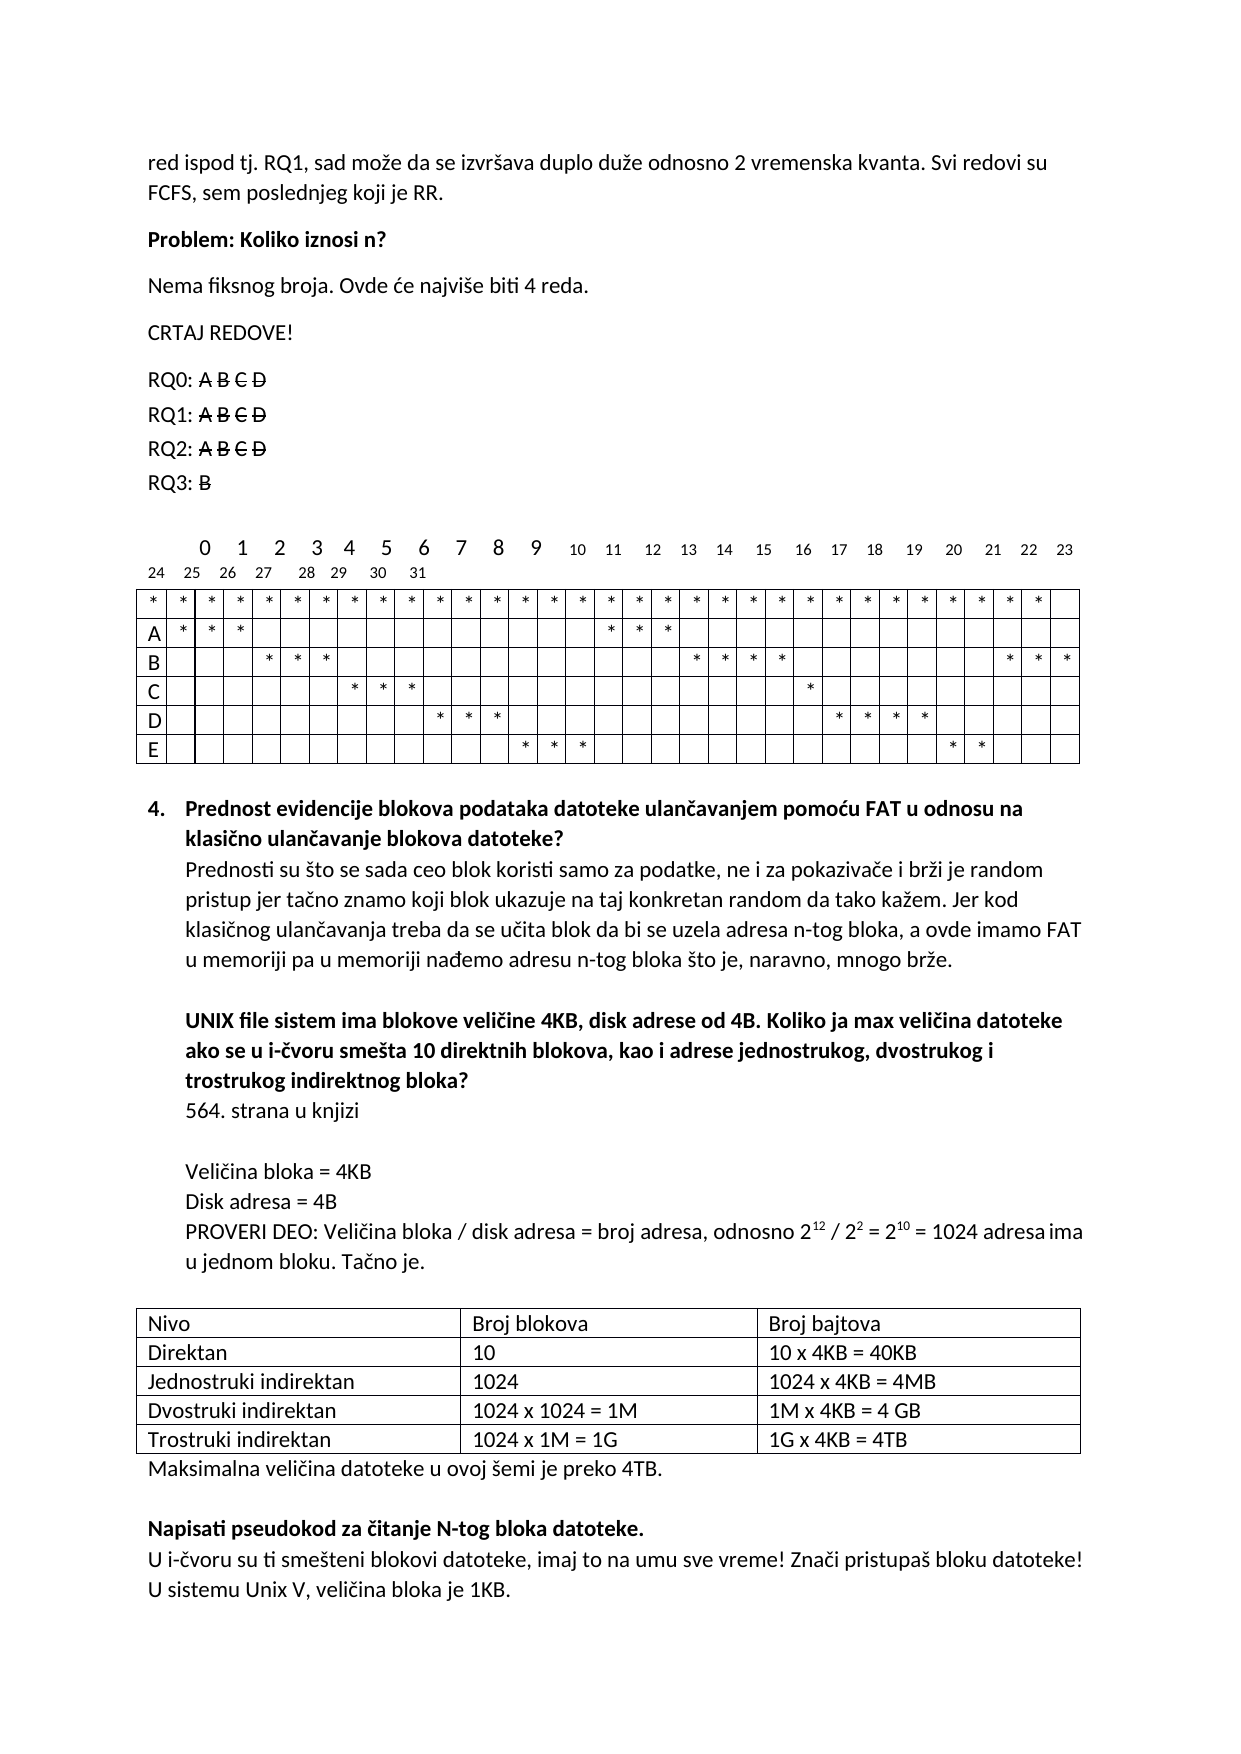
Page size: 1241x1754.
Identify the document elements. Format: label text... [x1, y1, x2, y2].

text Napisati pseudokod za čitanje N-tog bloka datoteke. [148, 1514, 1093, 1543]
table_cell [737, 706, 765, 734]
table_cell [481, 677, 508, 705]
table_cell * [794, 677, 822, 705]
table_cell [880, 619, 907, 647]
table_cell [851, 619, 879, 647]
table_cell [167, 648, 194, 676]
table_cell [566, 648, 594, 676]
table_cell [709, 677, 736, 705]
table_cell [851, 735, 879, 763]
table_cell * [937, 735, 964, 763]
table_cell * [196, 619, 223, 647]
table_cell [196, 648, 223, 676]
table_cell [424, 619, 451, 647]
table_cell Direktan [137, 1338, 460, 1366]
table_cell * [538, 735, 565, 763]
table_cell [1022, 735, 1050, 763]
table_cell 1G x 4KB = 4TB [758, 1425, 1080, 1453]
table_cell [196, 677, 223, 705]
table_cell * [709, 648, 736, 676]
table_cell [167, 706, 194, 734]
table_cell [538, 706, 565, 734]
table_cell [253, 677, 280, 705]
table_cell Dvostruki indirektan [137, 1396, 460, 1424]
table_cell [965, 706, 993, 734]
text Problem: Koliko iznosi n? [148, 225, 1093, 253]
table_cell [709, 706, 736, 734]
table_header * [766, 590, 793, 618]
table_cell * [509, 735, 537, 763]
table_cell [395, 619, 423, 647]
table_cell [167, 735, 194, 763]
table_cell [338, 735, 366, 763]
table_cell [965, 677, 993, 705]
table_cell [994, 619, 1021, 647]
table_cell [880, 648, 907, 676]
text RQ2: A B C D [148, 434, 1093, 462]
text CRTAJ REDOVE! [148, 318, 1093, 346]
table_cell * [452, 706, 480, 734]
table_cell [395, 706, 423, 734]
table_cell * [1022, 648, 1050, 676]
table_cell D [137, 706, 166, 734]
table_cell [595, 706, 622, 734]
table_header * [794, 590, 822, 618]
table_cell [908, 648, 936, 676]
table_cell C [137, 677, 166, 705]
table_header * [937, 590, 964, 618]
table_cell [908, 677, 936, 705]
table_cell [737, 619, 765, 647]
table_cell [452, 648, 480, 676]
table_cell [281, 677, 309, 705]
text RQ3: B [148, 468, 1093, 496]
table_header Nivo [137, 1309, 460, 1337]
table_cell [566, 677, 594, 705]
table_cell [338, 648, 366, 676]
table_cell [652, 648, 679, 676]
table_cell [509, 648, 537, 676]
list 564. strana u knjizi [185, 1096, 1093, 1124]
list PROVERI DEO: Veličina bloka / disk adresa = broj adresa, odnosno 212 / 22 = 210 = 1024 adresa ima u jednom bloku. Tačno je. [185, 1217, 1093, 1275]
table_cell * [652, 619, 679, 647]
table_cell [623, 677, 651, 705]
table_cell * [851, 706, 879, 734]
table_header * [737, 590, 765, 618]
table_cell [965, 648, 993, 676]
list Prednosti su što se sada ceo blok koristi samo za podatke, ne i za pokazivače i brži je random pristup jer tačno znamo koji blok ukazuje na taj konkretan random da tako kažem. Jer kod klasičnog ulančavanja treba da se učita blok da bi se uzela adresa n-tog bloka, a ovde imamo FAT u memoriji pa u memoriji nađemo adresu n-tog bloka što je, naravno, mnogo brže. [185, 855, 1093, 973]
table_cell [994, 706, 1021, 734]
list Disk adresa = 4B [185, 1187, 1093, 1215]
table_cell [538, 677, 565, 705]
table_cell * [823, 706, 850, 734]
table_cell [253, 706, 280, 734]
table_header * [367, 590, 394, 618]
table_cell [908, 735, 936, 763]
table_cell [1022, 677, 1050, 705]
text Nema fiksnog broja. Ovde će najviše biti 4 reda. [148, 272, 1093, 299]
table_cell 1024 x 4KB = 4MB [758, 1367, 1080, 1395]
table_cell Jednostruki indirektan [137, 1367, 460, 1395]
table_header * [1022, 590, 1050, 618]
table_cell [937, 648, 964, 676]
table_cell * [395, 677, 423, 705]
table_header Broj blokova [461, 1309, 757, 1337]
table_cell [680, 619, 708, 647]
table_cell [595, 677, 622, 705]
table_cell [424, 677, 451, 705]
table_header * [167, 590, 194, 618]
table_cell [680, 735, 708, 763]
table_cell * [167, 619, 194, 647]
table_cell [851, 648, 879, 676]
table_cell Trostruki indirektan [137, 1425, 460, 1453]
table_header * [709, 590, 736, 618]
table_header * [851, 590, 879, 618]
table_cell [424, 735, 451, 763]
table_cell [224, 735, 252, 763]
table_cell [1022, 619, 1050, 647]
table_cell [481, 735, 508, 763]
list Veličina bloka = 4KB [185, 1157, 1093, 1185]
table_cell [481, 648, 508, 676]
table_cell [509, 677, 537, 705]
table_cell [595, 735, 622, 763]
table_cell [623, 735, 651, 763]
table_cell [224, 677, 252, 705]
table_cell * [338, 677, 366, 705]
table_cell [452, 735, 480, 763]
table_cell [623, 648, 651, 676]
table_header * [424, 590, 451, 618]
table_cell * [481, 706, 508, 734]
table_header * [137, 590, 166, 618]
table_cell 1024 [461, 1367, 757, 1395]
table_cell [709, 735, 736, 763]
table_cell [338, 619, 366, 647]
table_cell [680, 706, 708, 734]
table_cell [538, 619, 565, 647]
table_cell [1051, 735, 1079, 763]
table_header * [253, 590, 280, 618]
table_cell [538, 648, 565, 676]
table_cell * [1051, 648, 1079, 676]
table_header * [509, 590, 537, 618]
table_cell [310, 735, 337, 763]
table_cell [652, 677, 679, 705]
table_cell [367, 735, 394, 763]
table_cell [880, 677, 907, 705]
table_header * [224, 590, 252, 618]
table_cell 1M x 4KB = 4 GB [758, 1396, 1080, 1424]
table_cell [823, 735, 850, 763]
table_cell [652, 706, 679, 734]
table_cell * [281, 648, 309, 676]
table_cell * [253, 648, 280, 676]
table_cell [566, 619, 594, 647]
list UNIX file sistem ima blokove veličine 4KB, disk adrese od 4B. Koliko ja max veličina datoteke ako se u i-čvoru smešta 10 direktnih blokova, kao i adrese jednostrukog, dvostrukog i trostrukog indirektnog bloka? [185, 1006, 1093, 1094]
table_cell [196, 706, 223, 734]
table_cell [595, 648, 622, 676]
table_header * [338, 590, 366, 618]
table_cell [481, 619, 508, 647]
table_cell [367, 706, 394, 734]
table_cell * [766, 648, 793, 676]
table_cell 1024 x 1024 = 1M [461, 1396, 757, 1424]
table_cell [823, 648, 850, 676]
table_cell * [623, 619, 651, 647]
table_header * [310, 590, 337, 618]
table_cell * [880, 706, 907, 734]
table_cell [880, 735, 907, 763]
table_cell * [595, 619, 622, 647]
table_header * [538, 590, 565, 618]
table_cell [652, 735, 679, 763]
table_cell [424, 648, 451, 676]
table_cell [367, 648, 394, 676]
table_cell [737, 735, 765, 763]
table_cell [395, 735, 423, 763]
table_cell [310, 706, 337, 734]
table_cell * [424, 706, 451, 734]
table_cell * [994, 648, 1021, 676]
table_cell [281, 735, 309, 763]
table_cell [766, 706, 793, 734]
table_cell E [137, 735, 166, 763]
table_cell [395, 648, 423, 676]
table_cell [851, 677, 879, 705]
table_cell B [137, 648, 166, 676]
table_cell 10 [461, 1338, 757, 1366]
table_cell [937, 706, 964, 734]
table_cell [794, 735, 822, 763]
table_cell * [680, 648, 708, 676]
table_cell [367, 619, 394, 647]
table_cell * [367, 677, 394, 705]
table_cell [965, 619, 993, 647]
text RQ1: A B C D [148, 400, 1093, 428]
text 0 1 2 3 4 5 6 7 8 9 10 11 12 13 14 15 16 17 18 19 20 21 22 23 24 25 26 27 28 29 30 31 [148, 533, 1093, 583]
table_cell [452, 677, 480, 705]
table_header * [994, 590, 1021, 618]
table_header * [908, 590, 936, 618]
table_cell [1022, 706, 1050, 734]
table_cell [680, 677, 708, 705]
table_cell [509, 706, 537, 734]
table_header * [623, 590, 651, 618]
table_cell * [737, 648, 765, 676]
table_cell [709, 619, 736, 647]
table_header * [281, 590, 309, 618]
table_cell * [224, 619, 252, 647]
table_cell [908, 619, 936, 647]
table_header * [880, 590, 907, 618]
table_header Broj bajtova [758, 1309, 1080, 1337]
table_header * [680, 590, 708, 618]
table_cell 1024 x 1M = 1G [461, 1425, 757, 1453]
table_cell [937, 619, 964, 647]
table_header * [566, 590, 594, 618]
table_cell [994, 735, 1021, 763]
table_header * [823, 590, 850, 618]
table_cell * [908, 706, 936, 734]
table_header * [481, 590, 508, 618]
text RQ0: A B C D [148, 365, 1093, 393]
table_cell * [566, 735, 594, 763]
table_cell [224, 706, 252, 734]
table_header * [196, 590, 223, 618]
table_cell [452, 619, 480, 647]
table_cell [794, 706, 822, 734]
table_header * [965, 590, 993, 618]
table_cell [310, 619, 337, 647]
table_cell * [965, 735, 993, 763]
list Prednost evidencije blokova podataka datoteke ulančavanjem pomoću FAT u odnosu na klasično ulančavanje blokova datoteke? [148, 794, 1093, 852]
table_cell [737, 677, 765, 705]
table_header * [595, 590, 622, 618]
table_cell [1051, 619, 1079, 647]
table_cell [794, 619, 822, 647]
table_cell [823, 619, 850, 647]
table_cell [823, 677, 850, 705]
table_header * [452, 590, 480, 618]
table_cell [224, 648, 252, 676]
table_cell [196, 735, 223, 763]
table_cell [766, 677, 793, 705]
table_cell [623, 706, 651, 734]
table_cell [281, 619, 309, 647]
table_cell [1051, 677, 1079, 705]
table_cell [937, 677, 964, 705]
table_cell [253, 735, 280, 763]
table_cell 10 x 4KB = 40KB [758, 1338, 1080, 1366]
table_cell [167, 677, 194, 705]
table_cell A [137, 619, 166, 647]
table_cell [766, 735, 793, 763]
table_header * [652, 590, 679, 618]
table_cell [1051, 706, 1079, 734]
table_cell [566, 706, 594, 734]
text red ispod tj. RQ1, sad može da se izvršava duplo duže odnosno 2 vremenska kvanta. Svi redovi su FCFS, sem poslednjeg koji je RR. [148, 148, 1093, 206]
table_header * [395, 590, 423, 618]
text Maksimalna veličina datoteke u ovoj šemi je preko 4TB. [148, 1454, 1093, 1482]
table_cell [310, 677, 337, 705]
table_cell [281, 706, 309, 734]
table_header [1051, 590, 1079, 618]
table_cell [794, 648, 822, 676]
table_cell * [310, 648, 337, 676]
table_cell [338, 706, 366, 734]
table_cell [766, 619, 793, 647]
table_cell [253, 619, 280, 647]
table_cell [994, 677, 1021, 705]
text U i-čvoru su ti smešteni blokovi datoteke, imaj to na umu sve vreme! Znači pristupaš bloku datoteke! U sistemu Unix V, veličina bloka je 1KB. [148, 1545, 1093, 1603]
table_cell [509, 619, 537, 647]
